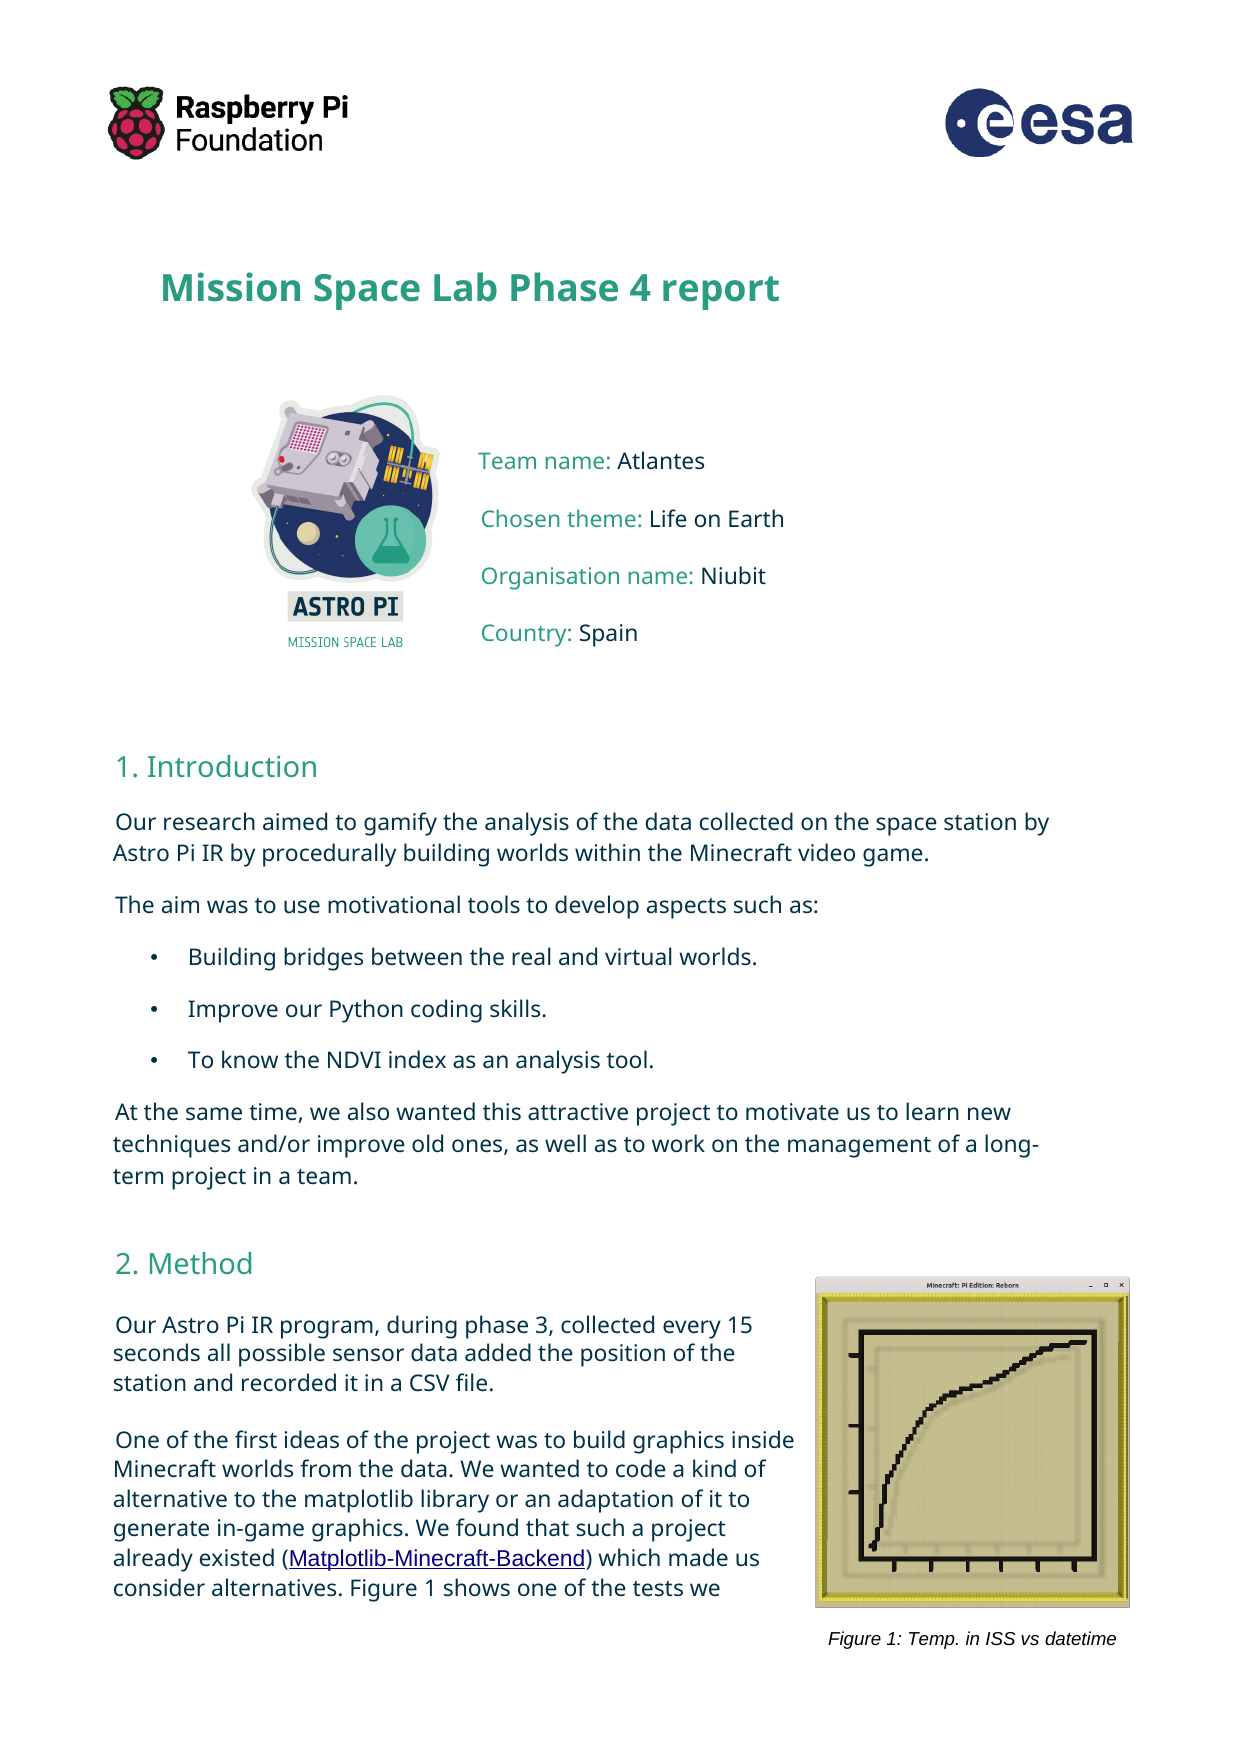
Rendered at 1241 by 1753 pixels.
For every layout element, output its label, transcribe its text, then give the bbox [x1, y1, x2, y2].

text [113, 560, 214, 591]
text The aim was to use motivational tools to develop aspects such as: [113, 889, 1081, 920]
text Organisation name: Niubit [475, 560, 1131, 591]
text One of the first ideas of the project was to build graphics inside Minecraft worlds from the data. We wanted to code a kind of alternative to the matplotlib library or an adaptation of it to generate in-game graphics. We found that such a project already existed (Matplotlib-Minecraft-Backend) which made us consider alternatives. Figure 1 shows one of the tests we [113, 1425, 799, 1603]
text [111, 445, 214, 476]
text Our research aimed to gamify the analysis of the data collected on the space station by Astro Pi IR by procedurally building worlds within the Minecraft video game. [113, 806, 1081, 869]
text Figure 1: Temp. in ISS vs datetime [811, 1612, 1133, 1649]
text Mission Space Lab Phase 4 report [111, 261, 1131, 312]
picture [214, 369, 475, 666]
text Country: Spain [475, 617, 1131, 649]
picture [811, 1273, 1134, 1612]
list Improve our Python coding skills. [150, 993, 1131, 1024]
text 2. Method [115, 1243, 1145, 1704]
text [114, 617, 214, 649]
list To know the NDVI index as an analysis tool. [150, 1044, 1131, 1076]
list Building bridges between the real and virtual worlds. [150, 941, 1131, 972]
text Team name: Atlantes [475, 445, 1131, 476]
text At the same time, we also wanted this attractive project to motivate us to learn new techniques and/or improve old ones, as well as to work on the management of a long-term project in a team. [113, 1096, 1081, 1191]
text Our Astro Pi IR program, during phase 3, collected every 15 seconds all possible sensor data added the position of the station and recorded it in a CSV file. [113, 1309, 799, 1398]
picture [58, 58, 1169, 186]
text 1. Introduction [114, 746, 1131, 786]
text [114, 502, 214, 534]
text Chosen theme: Life on Earth [475, 502, 1131, 534]
